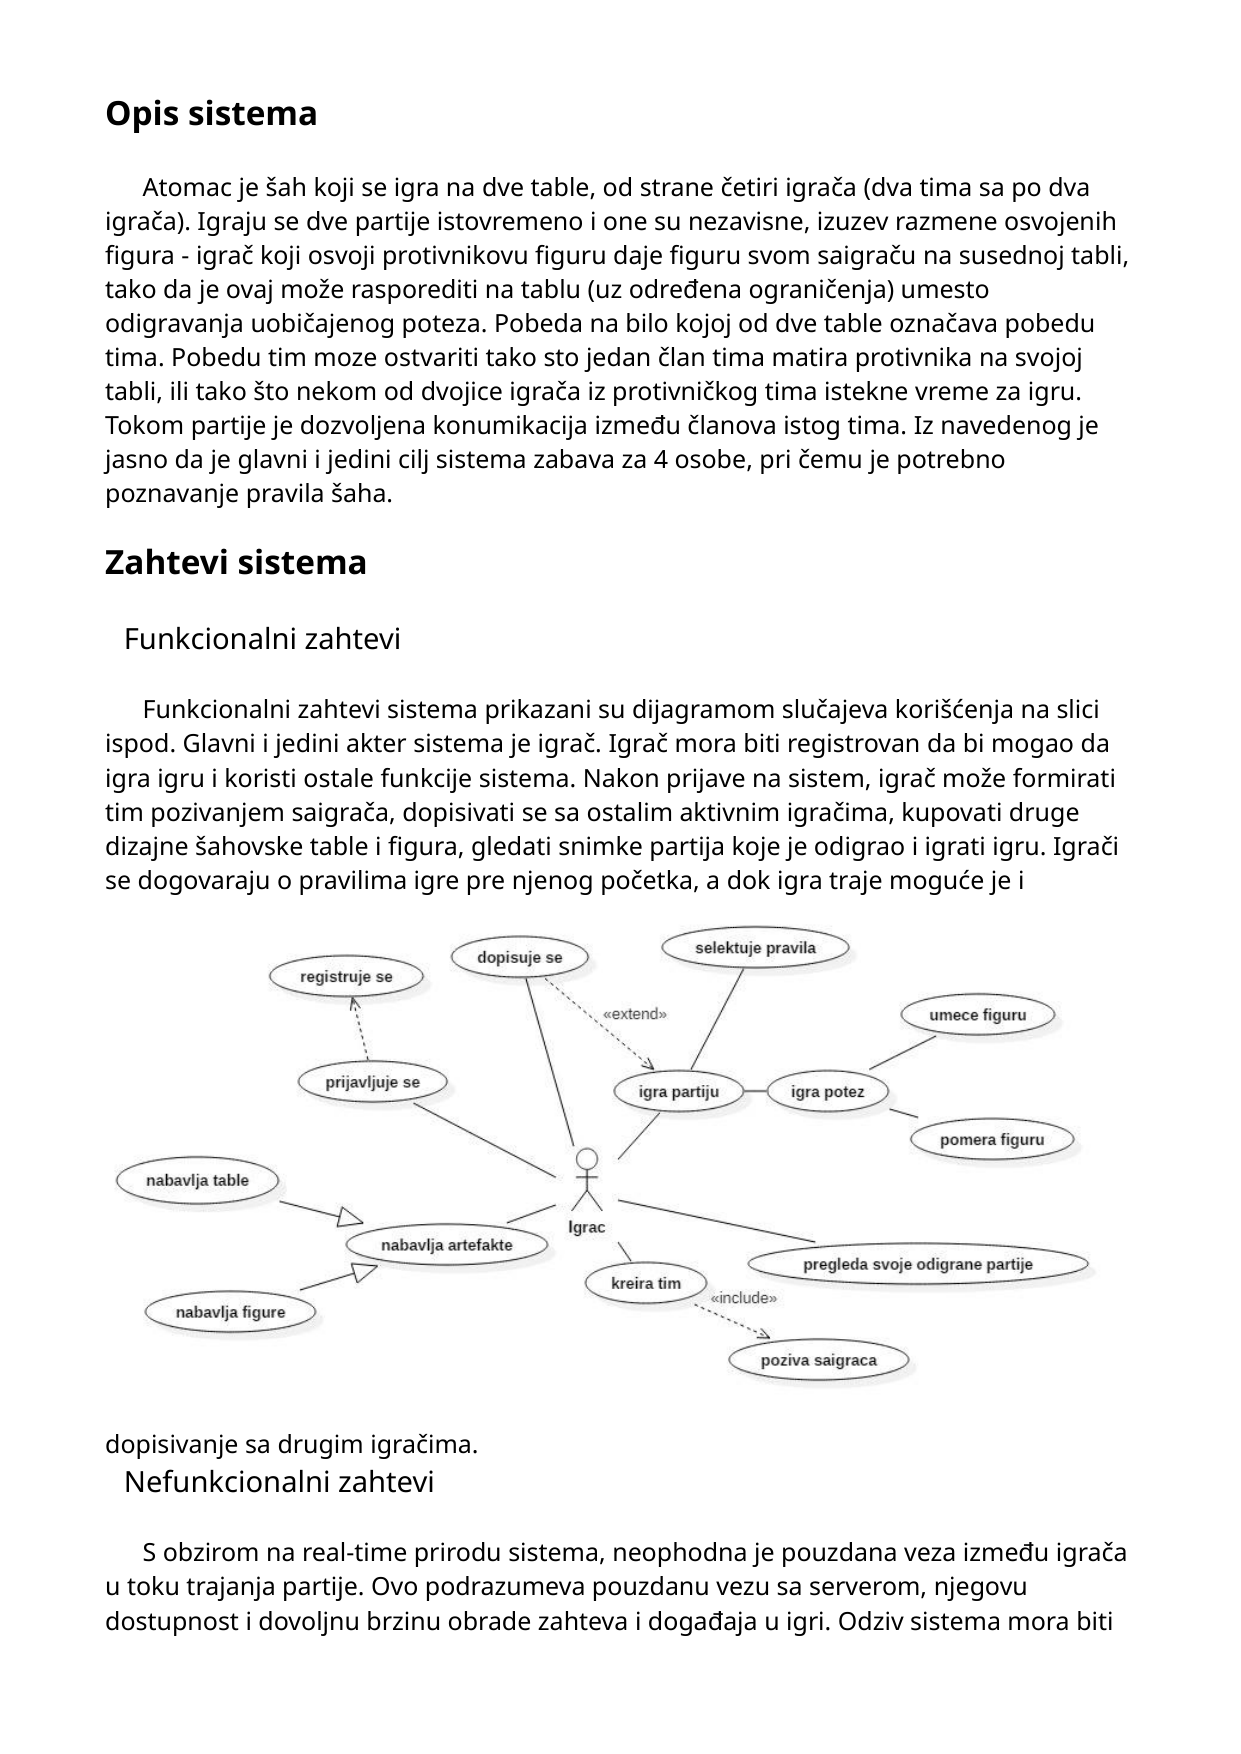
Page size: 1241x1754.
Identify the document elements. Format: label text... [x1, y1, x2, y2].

text Nefunkcionalni zahtevi [105, 1461, 1136, 1501]
picture [105, 915, 1136, 1428]
text dopisivanje sa drugim igračima. [105, 1428, 1136, 1461]
text Opis sistema [105, 90, 1136, 135]
text Funkcionalni zahtevi sistema prikazani su dijagramom slučajeva korišćenja na slici ispod. Glavni i jedini akter sistema je igrač. Igrač mora biti registrovan da bi mogao da igra igru i koristi ostale funkcije sistema. Nakon prijave na sistem, igrač može formirati tim pozivanjem saigrača, dopisivati se sa ostalim aktivnim igračima, kupovati druge dizajne šahovske table i figura, gledati snimke partija koje je odigrao i igrati igru. Igrači se dogovaraju o pravilima igre pre njenog početka, a dok igra traje moguće je i [105, 692, 1136, 915]
text Funkcionalni zahtevi [105, 618, 1136, 658]
text S obzirom na real-time prirodu sistema, neophodna je pouzdana veza između igrača u toku trajanja partije. Ovo podrazumeva pouzdanu vezu sa serverom, njegovu dostupnost i dovoljnu brzinu obrade zahteva i događaja u igri. Odziv sistema mora biti [105, 1535, 1136, 1637]
text Atomac je šah koji se igra na dve table, od strane četiri igrača (dva tima sa po dva igrača). Igraju se dve partije istovremeno i one su nezavisne, izuzev razmene osvojenih figura - igrač koji osvoji protivnikovu figuru daje figuru svom saigraču na susednoj tabli, tako da je ovaj može rasporediti na tablu (uz određena ograničenja) umesto odigravanja uobičajenog poteza. Pobeda na bilo kojoj od dve table označava pobedu tima. Pobedu tim moze ostvariti tako sto jedan član tima matira protivnika na svojoj tabli, ili tako što nekom od dvojice igrača iz protivničkog tima istekne vreme za igru. Tokom partije je dozvoljena konumikacija između članova istog tima. Iz navedenog je jasno da je glavni i jedini cilj sistema zabava za 4 osobe, pri čemu je potrebno poznavanje pravila šaha. [105, 169, 1136, 510]
text Zahtevi sistema [105, 539, 1136, 584]
